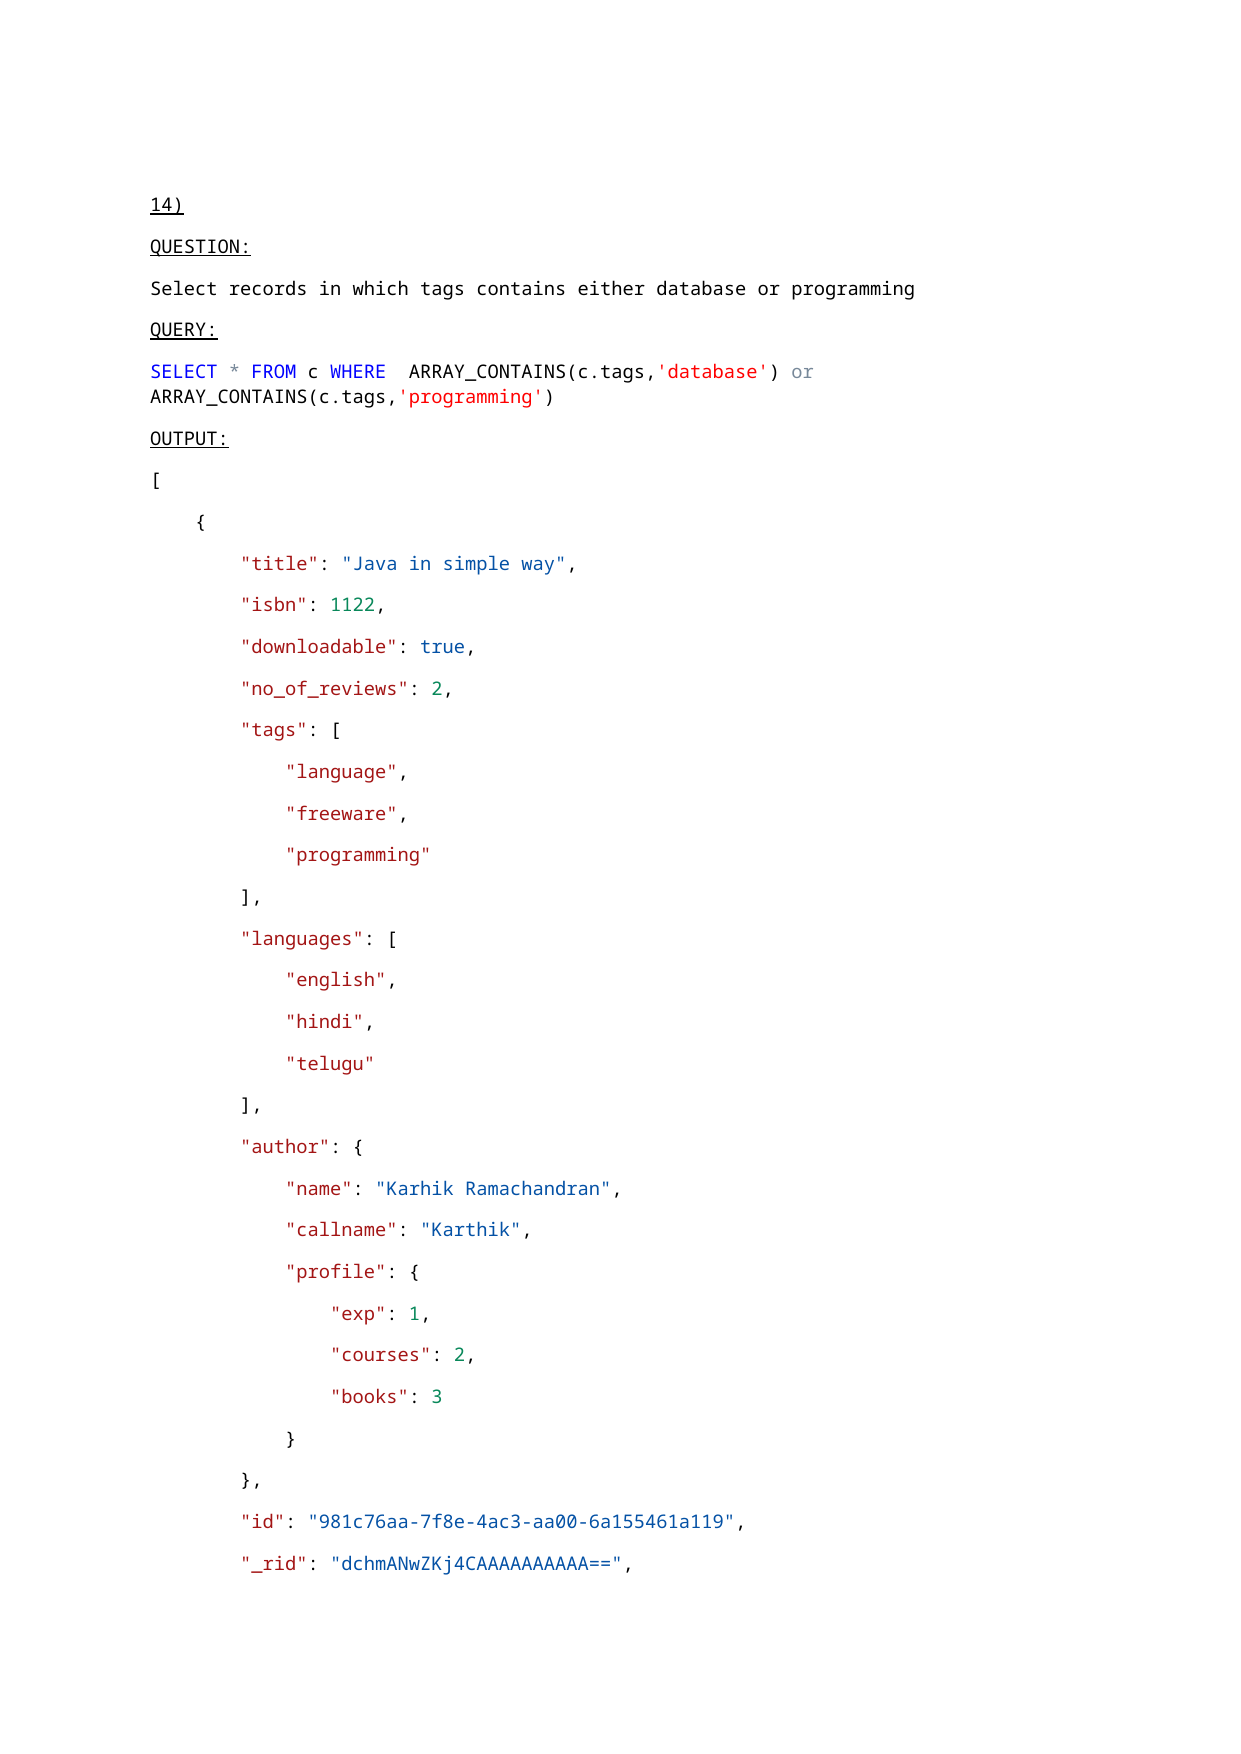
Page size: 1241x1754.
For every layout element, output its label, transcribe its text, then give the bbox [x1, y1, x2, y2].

text "languages": [ [150, 925, 1090, 950]
text "name": "Karhik Ramachandran", [150, 1175, 1090, 1200]
text 14) [150, 192, 1090, 217]
text "callname": "Karthik", [150, 1217, 1090, 1242]
text { [150, 508, 1090, 533]
text } [150, 1425, 1090, 1450]
text "courses": 2, [150, 1342, 1090, 1367]
text "isbn": 1122, [150, 592, 1090, 617]
text "hindi", [150, 1008, 1090, 1033]
text "profile": { [150, 1258, 1090, 1283]
text "books": 3 [150, 1383, 1090, 1408]
text "language", [150, 758, 1090, 783]
text "programming" [150, 842, 1090, 867]
text "author": { [150, 1133, 1090, 1158]
text "downloadable": true, [150, 633, 1090, 658]
text ], [150, 1092, 1090, 1117]
text [ [150, 467, 1090, 492]
text "freeware", [150, 800, 1090, 825]
text "_rid": "dchmANwZKj4CAAAAAAAAAA==", [150, 1550, 1090, 1575]
text Select records in which tags contains either database or programming [150, 275, 1090, 300]
text "exp": 1, [150, 1300, 1090, 1325]
text "id": "981c76aa-7f8e-4ac3-aa00-6a155461a119", [150, 1508, 1090, 1533]
text "telugu" [150, 1050, 1090, 1075]
text QUERY: [150, 317, 1090, 342]
text "tags": [ [150, 717, 1090, 742]
text SELECT * FROM c WHERE ARRAY_CONTAINS(c.tags,'database') or ARRAY_CONTAINS(c.tags,'programming') [150, 358, 1090, 408]
text "no_of_reviews": 2, [150, 675, 1090, 700]
text "title": "Java in simple way", [150, 550, 1090, 575]
text QUESTION: [150, 233, 1090, 258]
text "english", [150, 967, 1090, 992]
text OUTPUT: [150, 425, 1090, 450]
text }, [150, 1467, 1090, 1492]
text ], [150, 883, 1090, 908]
